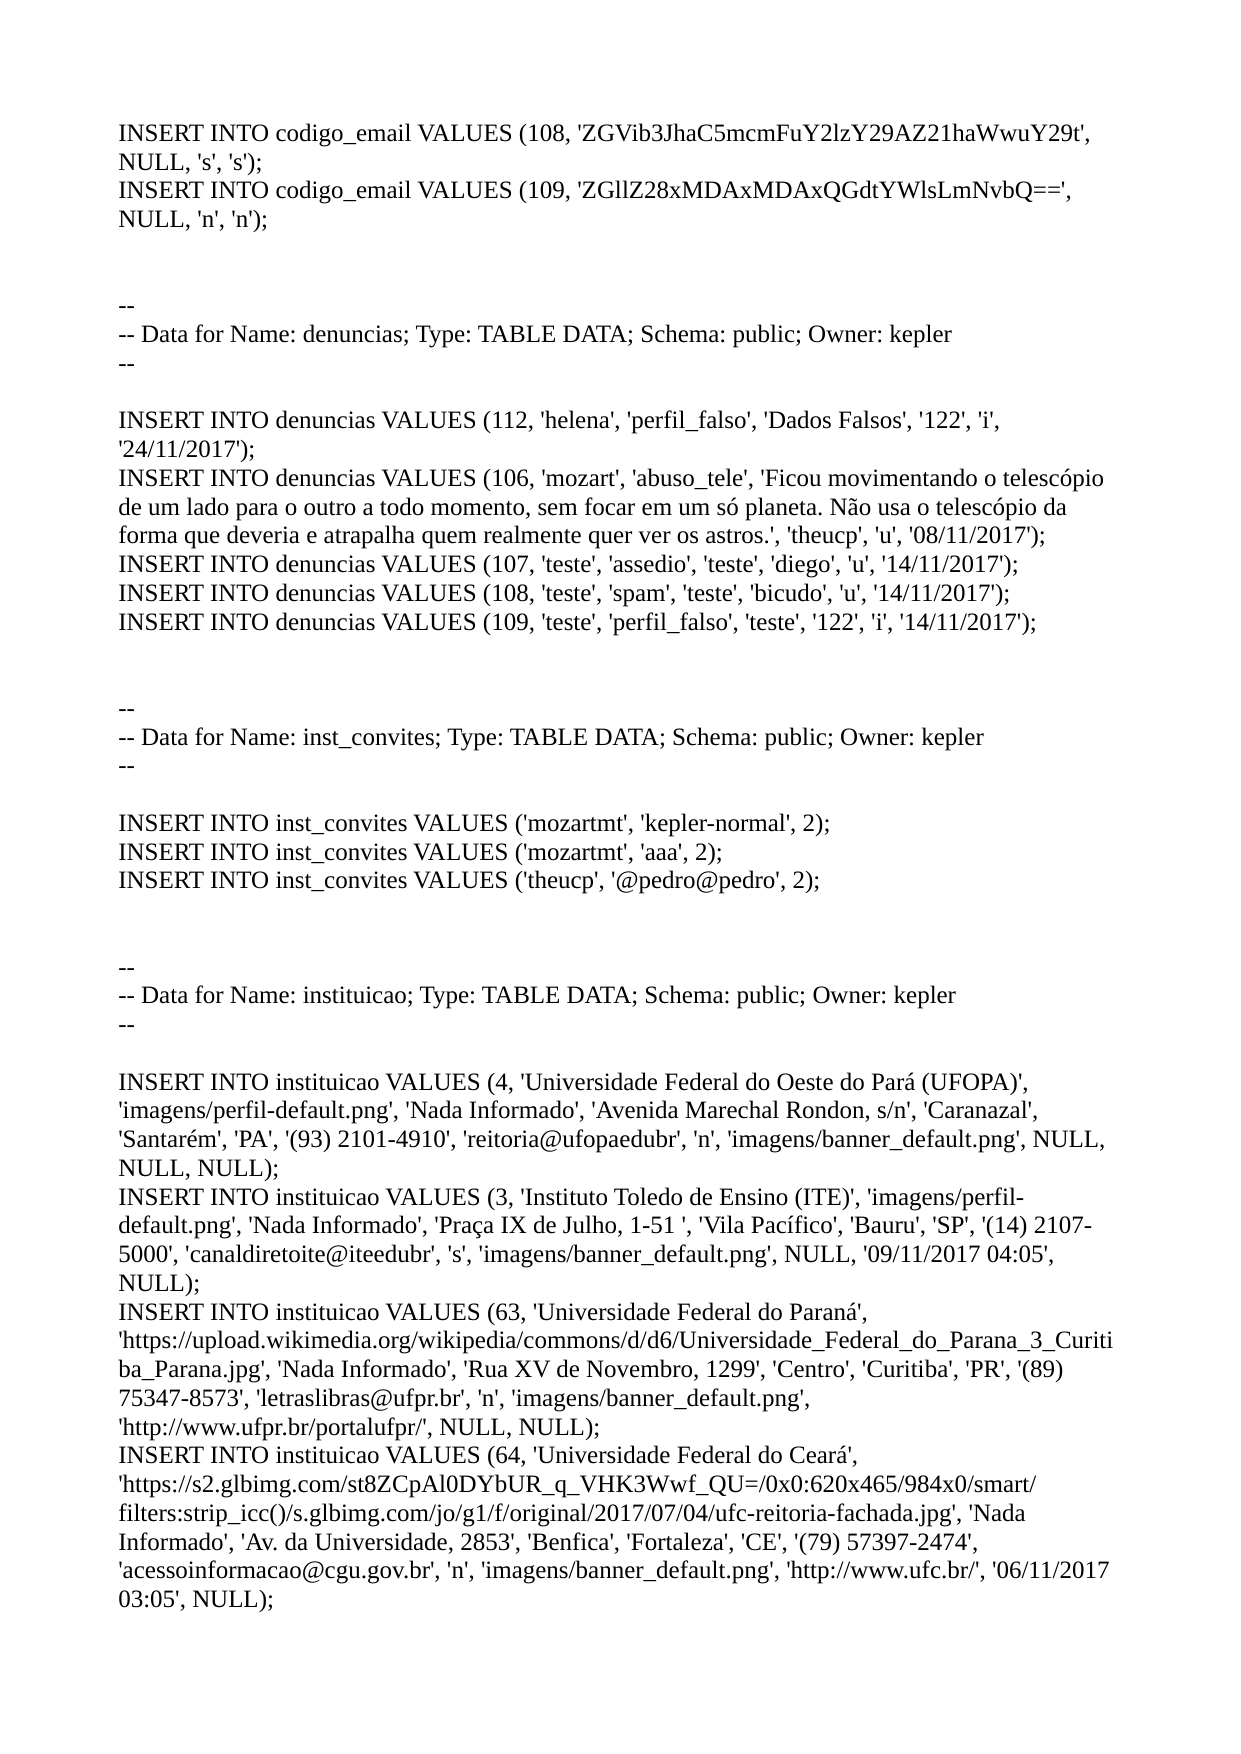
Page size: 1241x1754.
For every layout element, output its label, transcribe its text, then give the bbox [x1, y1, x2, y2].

text INSERT INTO instituicao VALUES (3, 'Instituto Toledo de Ensino (ITE)', 'imagens/perfil-default.png', 'Nada Informado', 'Praça IX de Julho, 1-51 ', 'Vila Pacífico', 'Bauru', 'SP', '(14) 2107-5000', 'canaldiretoite@iteedubr', 's', 'imagens/banner_default.png', NULL, '09/11/2017 04:05', NULL); [118, 1182, 1122, 1297]
text INSERT INTO inst_convites VALUES ('mozartmt', 'kepler-normal', 2); [118, 808, 1122, 837]
text INSERT INTO instituicao VALUES (4, 'Universidade Federal do Oeste do Pará (UFOPA)', 'imagens/perfil-default.png', 'Nada Informado', 'Avenida Marechal Rondon, s/n', 'Caranazal', 'Santarém', 'PA', '(93) 2101-4910', 'reitoria@ufopaedubr', 'n', 'imagens/banner_default.png', NULL, NULL, NULL); [118, 1067, 1122, 1182]
text -- Data for Name: denuncias; Type: TABLE DATA; Schema: public; Owner: kepler [118, 319, 1122, 348]
text -- [118, 1009, 1122, 1038]
text INSERT INTO denuncias VALUES (109, 'teste', 'perfil_falso', 'teste', '122', 'i', '14/11/2017'); [118, 607, 1122, 636]
text INSERT INTO inst_convites VALUES ('theucp', '@pedro@pedro', 2); [118, 866, 1122, 894]
text -- [118, 348, 1122, 377]
text INSERT INTO instituicao VALUES (64, 'Universidade Federal do Ceará', 'https://s2.glbimg.com/st8ZCpAl0DYbUR_q_VHK3Wwf_QU=/0x0:620x465/984x0/smart/filters:strip_icc()/s.glbimg.com/jo/g1/f/original/2017/07/04/ufc-reitoria-fachada.jpg', 'Nada Informado', 'Av. da Universidade, 2853', 'Benfica', 'Fortaleza', 'CE', '(79) 57397-2474', 'acessoinformacao@cgu.gov.br', 'n', 'imagens/banner_default.png', 'http://www.ufc.br/', '06/11/2017 03:05', NULL); [118, 1441, 1122, 1613]
text -- Data for Name: instituicao; Type: TABLE DATA; Schema: public; Owner: kepler [118, 981, 1122, 1009]
text INSERT INTO denuncias VALUES (106, 'mozart', 'abuso_tele', 'Ficou movimentando o telescópio de um lado para o outro a todo momento, sem focar em um só planeta. Não usa o telescópio da forma que deveria e atrapalha quem realmente quer ver os astros.', 'theucp', 'u', '08/11/2017'); [118, 463, 1122, 549]
text INSERT INTO denuncias VALUES (108, 'teste', 'spam', 'teste', 'bicudo', 'u', '14/11/2017'); [118, 578, 1122, 607]
text INSERT INTO denuncias VALUES (112, 'helena', 'perfil_falso', 'Dados Falsos', '122', 'i', '24/11/2017'); [118, 406, 1122, 463]
text -- [118, 952, 1122, 981]
text INSERT INTO denuncias VALUES (107, 'teste', 'assedio', 'teste', 'diego', 'u', '14/11/2017'); [118, 549, 1122, 578]
text INSERT INTO codigo_email VALUES (108, 'ZGVib3JhaC5mcmFuY2lzY29AZ21haWwuY29t', NULL, 's', 's'); [118, 118, 1122, 176]
text -- [118, 751, 1122, 779]
text -- Data for Name: inst_convites; Type: TABLE DATA; Schema: public; Owner: kepler [118, 722, 1122, 751]
text -- [118, 291, 1122, 319]
text -- [118, 693, 1122, 722]
text INSERT INTO instituicao VALUES (63, 'Universidade Federal do Paraná', 'https://upload.wikimedia.org/wikipedia/commons/d/d6/Universidade_Federal_do_Parana_3_Curitiba_Parana.jpg', 'Nada Informado', 'Rua XV de Novembro, 1299', 'Centro', 'Curitiba', 'PR', '(89) 75347-8573', 'letraslibras@ufpr.br', 'n', 'imagens/banner_default.png', 'http://www.ufpr.br/portalufpr/', NULL, NULL); [118, 1297, 1122, 1441]
text INSERT INTO codigo_email VALUES (109, 'ZGllZ28xMDAxMDAxQGdtYWlsLmNvbQ==', NULL, 'n', 'n'); [118, 176, 1122, 233]
text INSERT INTO inst_convites VALUES ('mozartmt', 'aaa', 2); [118, 837, 1122, 866]
